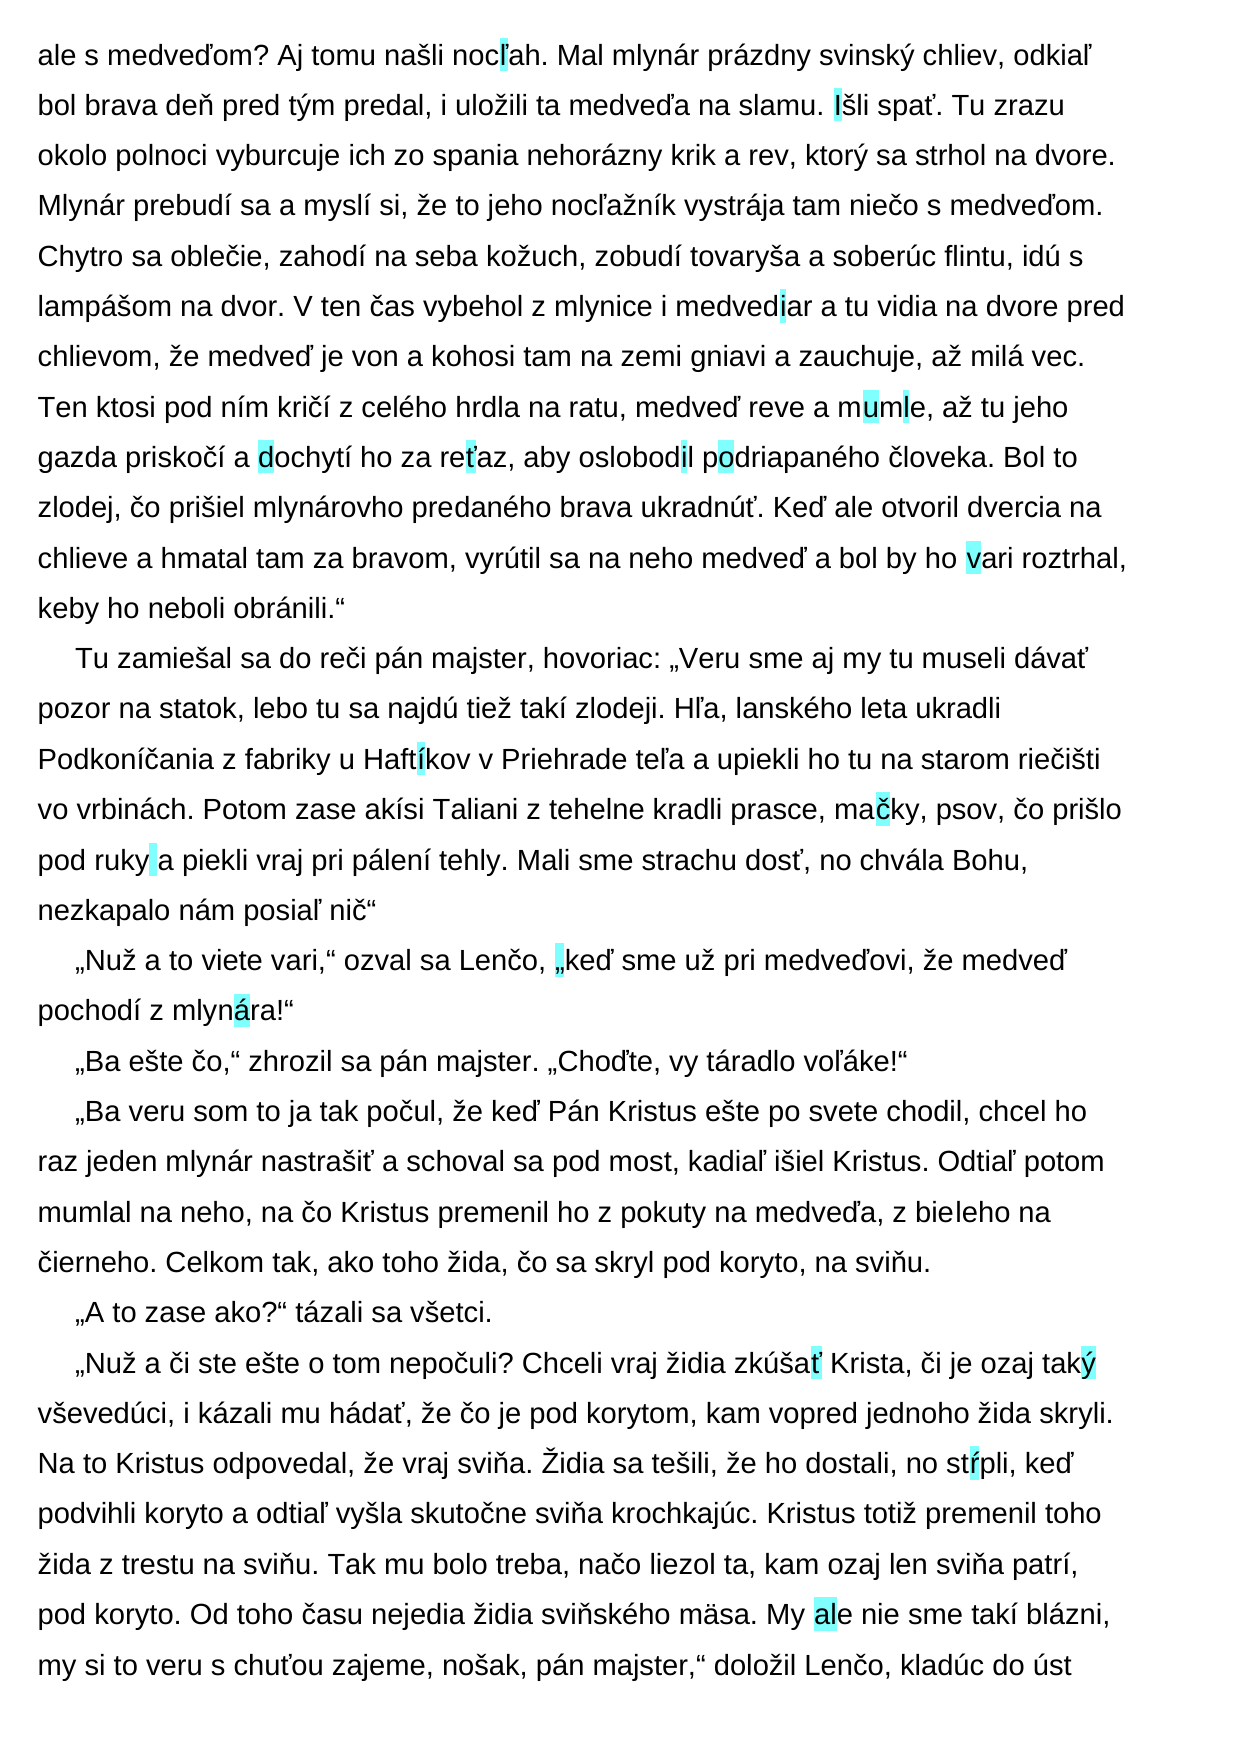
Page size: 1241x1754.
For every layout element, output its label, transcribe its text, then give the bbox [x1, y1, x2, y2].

text „Ba veru som to ja tak počul, že keď Pán Kristus ešte po svete chodil, chcel ho raz jeden mlynár nastrašiť a schoval sa pod most, kadiaľ išiel Kristus. Odtiaľ potom mumlal na neho, na čo Kristus premenil ho z pokuty na medveďa, z bie­leho na čierneho. Celkom tak, ako toho žida, čo sa skryl pod koryto, na sviňu. [37, 1094, 1130, 1278]
text „Nuž a či ste ešte o tom nepočuli? Chceli vraj židia zkúšať Krista, či je ozaj taký vševedúci, i kázali mu hádať, že čo je pod korytom, kam vopred jednoho žida skryli. Na to Kristus odpo­vedal, že vraj sviňa. Židia sa tešili, že ho dostali, no stŕpli, keď podvihli koryto a odtiaľ vyšla skutočne sviňa krochkajúc. Kristus totiž premenil toho žida z trestu na sviňu. Tak mu bolo treba, načo liezol ta, kam ozaj len sviňa patrí, pod koryto. Od toho času nejedia židia sviňského mäsa. My ale nie sme takí blázni, my si to veru s chuťou zajeme, nošak, pán majster,“ doložil Lenčo, kladúc do úst [37, 1346, 1130, 1681]
text ale s medveďom? Aj tomu našli nocľah. Mal mlynár prázdny svinský chliev, odkiaľ bol brava deň pred tým predal, i uložili ta medveďa na slamu. Išli spať. Tu zrazu okolo polnoci vyburcuje ich zo spania nehorázny krik a rev, ktorý sa strhol na dvore. Mlynár pre­budí sa a myslí si, že to jeho nocľažník vystrája tam niečo s medveďom. Chytro sa oblečie, zahodí na seba kožuch, zobudí tovaryša a soberúc flintu, idú s lampášom na dvor. V ten čas vybehol z mlynice i medvediar a tu vidia na dvore pred chlievom, že medveď je von a kohosi tam na zemi gniavi a zauchuje, až milá vec. Ten ktosi pod ním kričí z celého hrdla na ratu, medveď reve a mumle, až tu jeho gazda priskočí a do­chytí ho za reťaz, aby oslobodil podriapaného človeka. Bol to zlodej, čo prišiel mlynárovho pre­daného brava ukradnúť. Keď ale otvoril dvercia na chlieve a hmatal tam za bravom, vyrútil sa na neho medveď a bol by ho vari roztrhal, keby ho neboli obránili.“ [37, 37, 1130, 624]
text „Ba ešte čo,“ zhrozil sa pán majster. „Choďte, vy táradlo voľáke!“ [37, 1044, 1130, 1077]
text „A to zase ako?“ tázali sa všetci. [37, 1295, 1130, 1329]
text „Nuž a to viete vari,“ ozval sa Lenčo, „keď sme už pri medveďovi, že medveď pochodí z mly­nára!“ [37, 943, 1130, 1027]
text Tu zamiešal sa do reči pán majster, hovoriac: „Veru sme aj my tu museli dávať pozor na statok, lebo tu sa najdú tiež takí zlodeji. Hľa, lanského leta ukradli Podkoníčania z fabriky u Haftíkov v Priehrade teľa a upiekli ho tu na starom riečišti vo vrbinách. Potom zase akísi Taliani z tehelne kradli prasce, mačky, psov, čo prišlo pod ruky a piekli vraj pri pálení tehly. Mali sme strachu dosť, no chvála Bohu, nezkapalo nám posiaľ nič“ [37, 641, 1130, 926]
